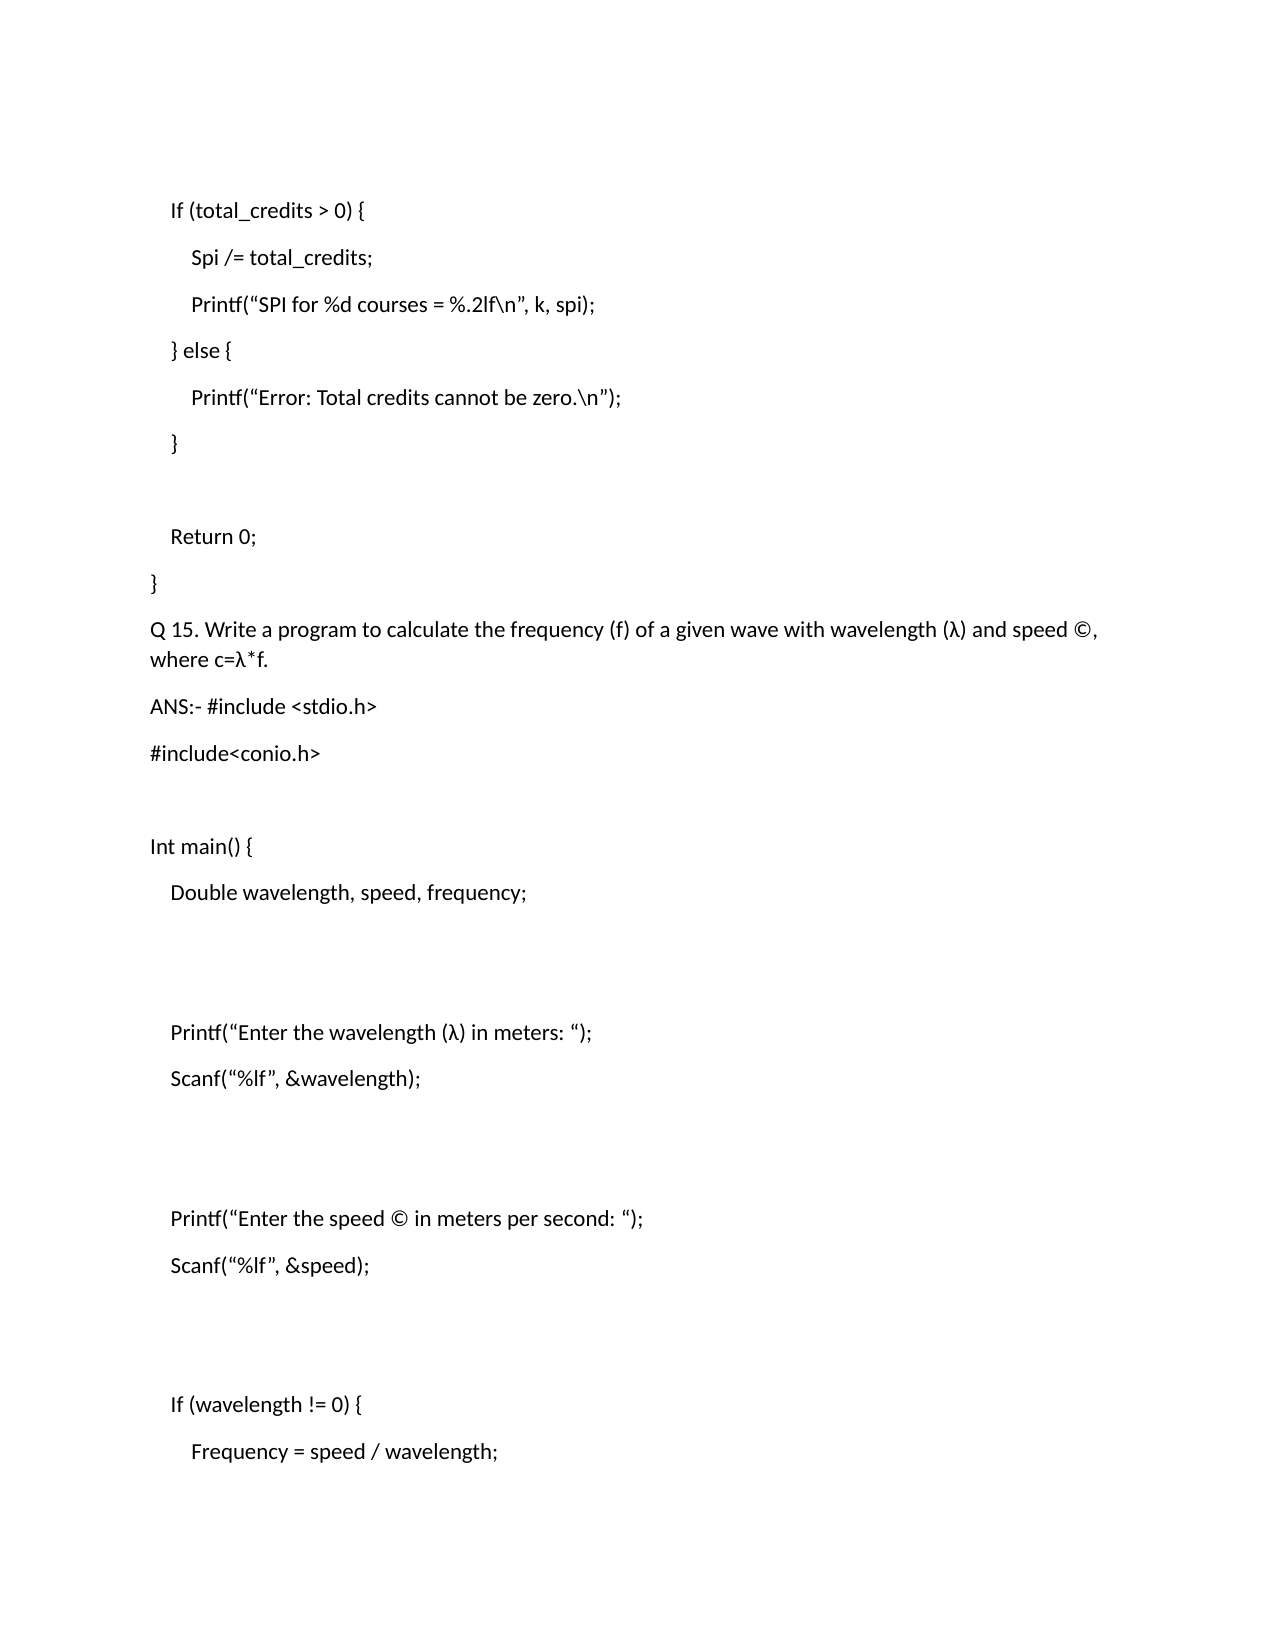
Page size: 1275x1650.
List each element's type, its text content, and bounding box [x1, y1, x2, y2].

text Printf(“Enter the speed © in meters per second: “); [150, 1204, 1125, 1232]
text Q 15. Write a program to calculate the frequency (f) of a given wave with wavelength (λ) and speed ©, where c=λ*f. [150, 616, 1125, 673]
text Frequency = speed / wavelength; [150, 1437, 1125, 1465]
text Int main() { [150, 832, 1125, 860]
text ANS:- #include <stdio.h> [150, 692, 1125, 720]
text } else { [150, 336, 1125, 364]
text Return 0; [150, 522, 1125, 551]
text #include<conio.h> [150, 739, 1125, 767]
text Spi /= total_credits; [150, 243, 1125, 271]
text Printf(“Error: Total credits cannot be zero.\n”); [150, 383, 1125, 411]
text If (wavelength != 0) { [150, 1391, 1125, 1418]
text Scanf(“%lf”, &speed); [150, 1251, 1125, 1279]
text Double wavelength, speed, frequency; [150, 878, 1125, 906]
text Printf(“Enter the wavelength (λ) in meters: “); [150, 1018, 1125, 1046]
text } [150, 569, 1125, 597]
text } [150, 429, 1125, 457]
text Printf(“SPI for %d courses = %.2lf\n”, k, spi); [150, 290, 1125, 318]
text If (total_credits > 0) { [150, 197, 1125, 224]
text Scanf(“%lf”, &wavelength); [150, 1064, 1125, 1093]
